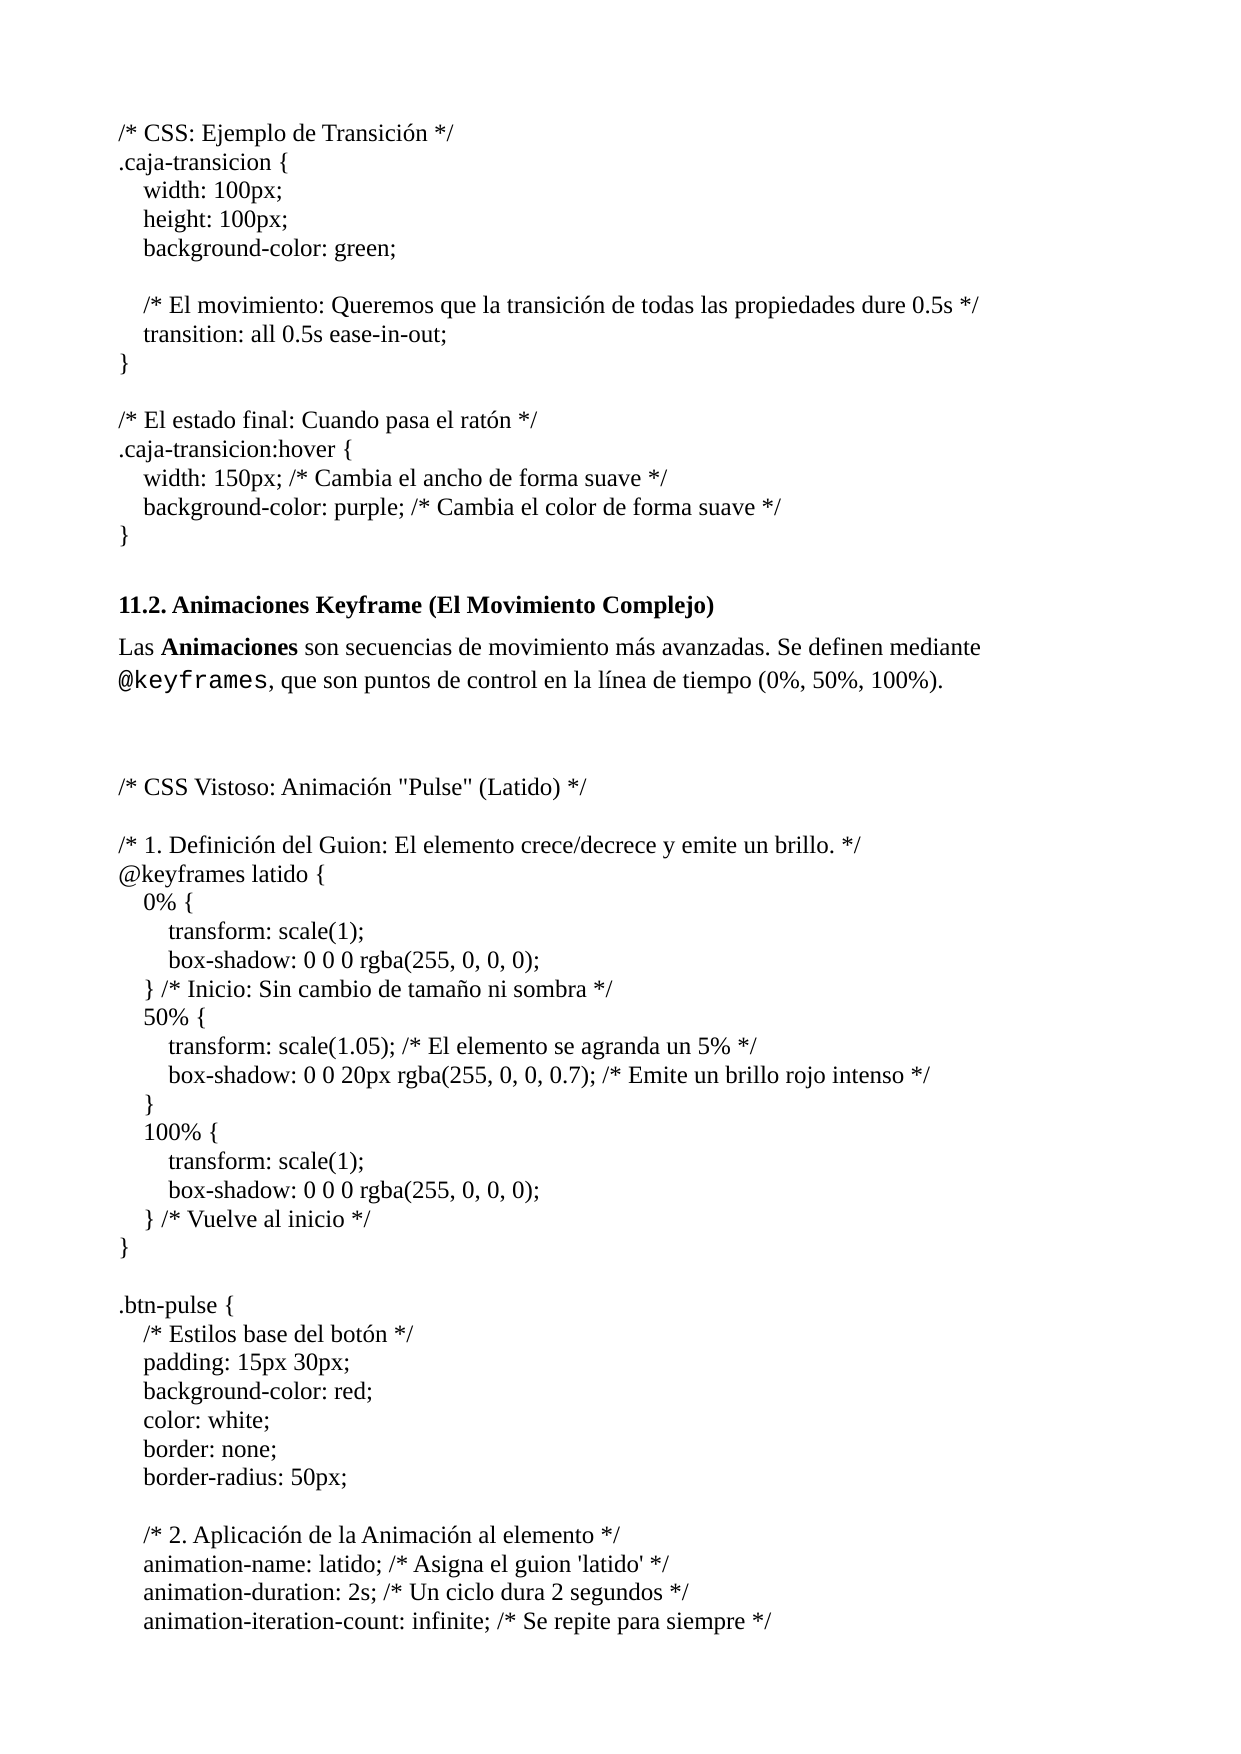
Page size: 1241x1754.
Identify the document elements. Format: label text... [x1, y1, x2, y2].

text Las Animaciones son secuencias de movimiento más avanzadas. Se definen mediante @keyframes, que son puntos de control en la línea de tiempo (0%, 50%, 100%). [118, 632, 1122, 696]
text /* CSS Vistoso: Animación "Pulse" (Latido) */ /* 1. Definición del Guion: El elemento crece/decrece y emite un brillo. */ @keyframes latido { 0% { transform: scale(1); box-shadow: 0 0 0 rgba(255, 0, 0, 0); } /* Inicio: Sin cambio de tamaño ni sombra */ 50% { transform: scale(1.05); /* El elemento se agranda un 5% */ box-shadow: 0 0 20px rgba(255, 0, 0, 0.7); /* Emite un brillo rojo intenso */ } 100% { transform: scale(1); box-shadow: 0 0 0 rgba(255, 0, 0, 0); } /* Vuelve al inicio */ } .btn-pulse { /* Estilos base del botón */ padding: 15px 30px; background-color: red; color: white; border: none; border-radius: 50px; /* 2. Aplicación de la Animación al elemento */ animation-name: latido; /* Asigna el guion 'latido' */ animation-duration: 2s; /* Un ciclo dura 2 segundos */ animation-iteration-count: infinite; /* Se repite para siempre */ [118, 772, 1122, 1635]
subtitle 11.2. Animaciones Keyframe (El Movimiento Complejo) [118, 591, 1122, 619]
text /* CSS: Ejemplo de Transición */ .caja-transicion { width: 100px; height: 100px; background-color: green; /* El movimiento: Queremos que la transición de todas las propiedades dure 0.5s */ transition: all 0.5s ease-in-out; } /* El estado final: Cuando pasa el ratón */ .caja-transicion:hover { width: 150px; /* Cambia el ancho de forma suave */ background-color: purple; /* Cambia el color de forma suave */ } [118, 118, 1122, 549]
